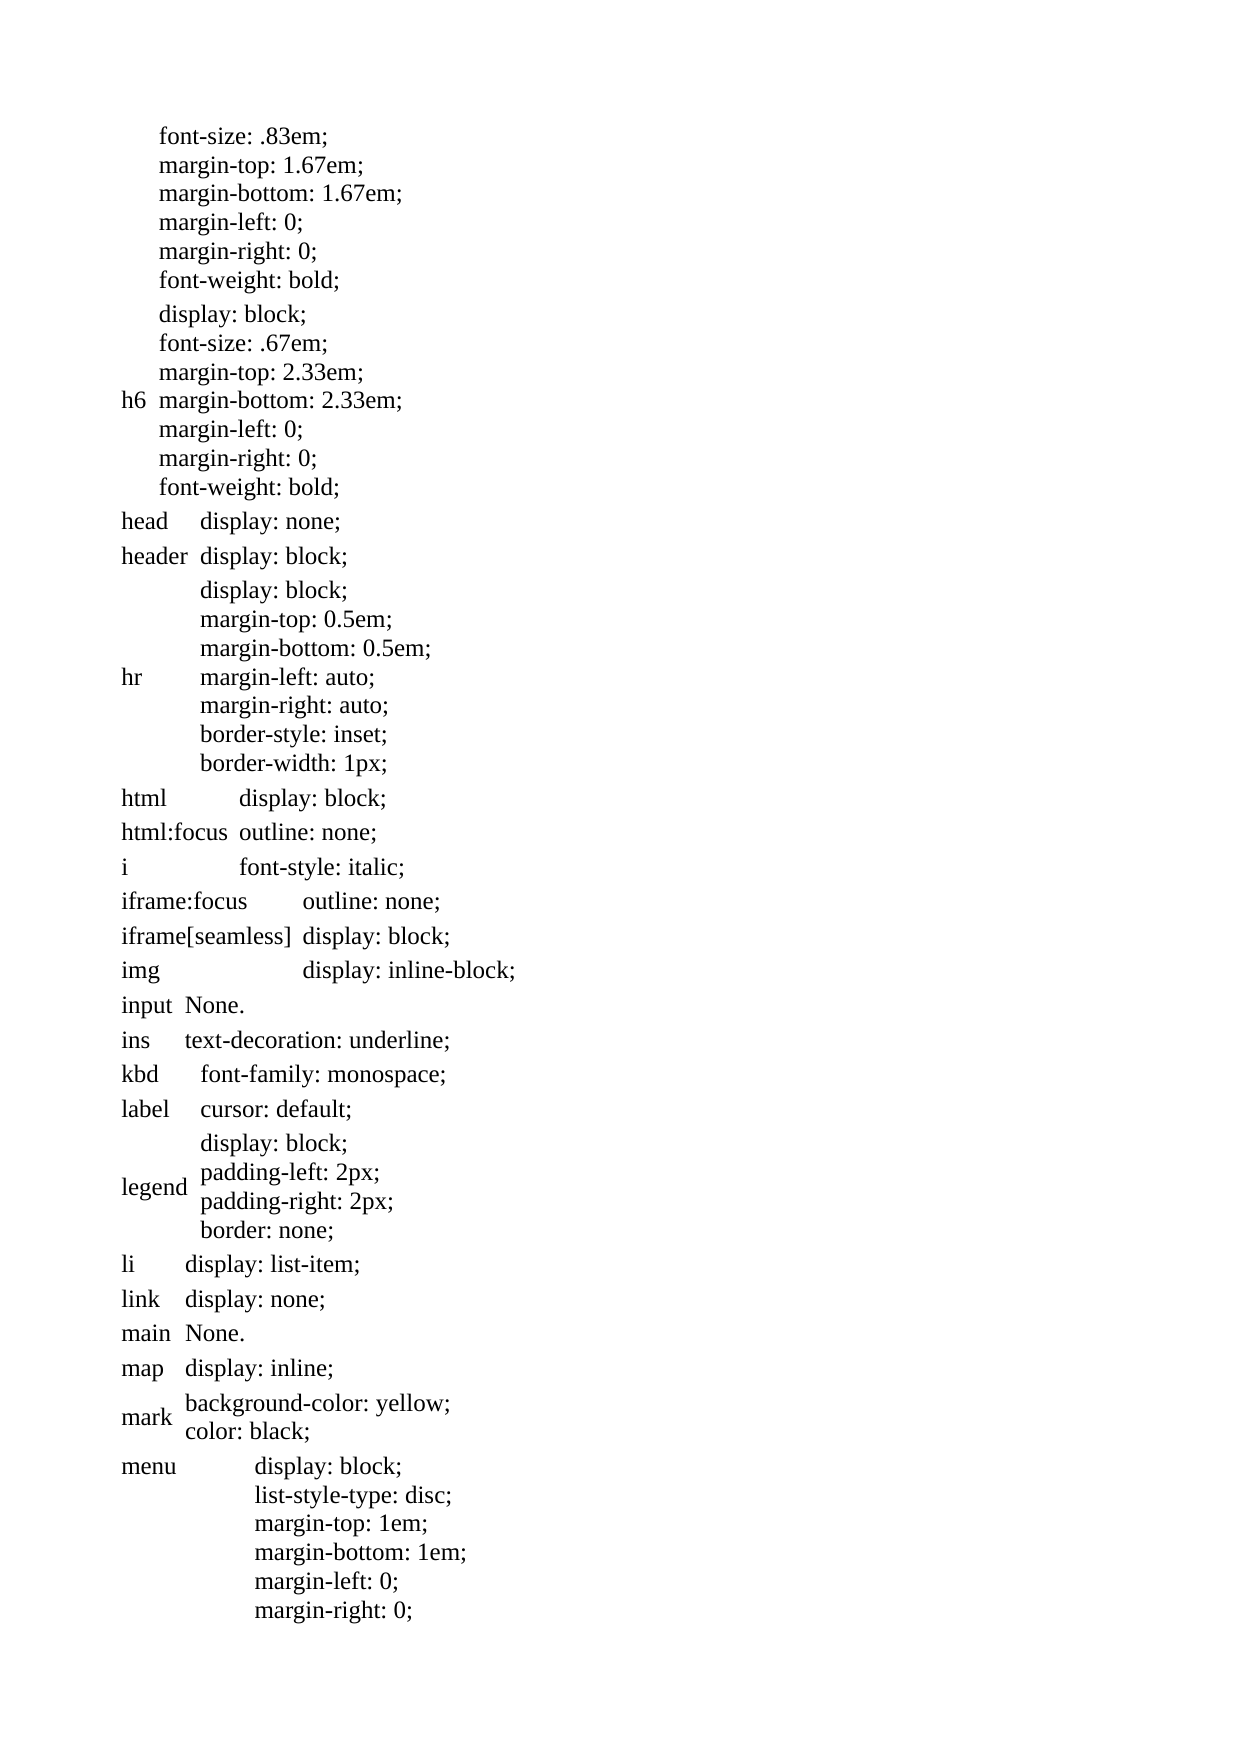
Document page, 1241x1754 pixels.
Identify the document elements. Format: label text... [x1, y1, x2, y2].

table_cell [408, 118, 424, 296]
table_header [411, 780, 427, 814]
table_header font-family: monospace; [197, 1056, 453, 1091]
table_cell [457, 1316, 473, 1350]
table_header head [118, 504, 197, 538]
table_cell [118, 118, 156, 296]
table_header display: block; [236, 780, 411, 814]
table_header [497, 1448, 513, 1626]
table_cell [457, 1350, 473, 1385]
table_cell map [118, 1350, 182, 1385]
table_header [522, 884, 538, 918]
table_cell ins [118, 1022, 182, 1056]
table_cell [437, 573, 453, 780]
table_header iframe:focus [118, 884, 299, 918]
table_cell iframe[seamless] [118, 918, 299, 953]
table_cell display: block; font-size: .67em; margin-top: 2.33em; margin-bottom: 2.33em; margin-left: 0; margin-right: 0; font-weight: bold; [156, 296, 408, 503]
table_cell i [118, 849, 236, 883]
table_header kbd [118, 1056, 197, 1091]
table_header [437, 504, 453, 538]
table_cell outline: none; [236, 814, 411, 849]
table_cell label [118, 1091, 197, 1126]
table_header html [118, 780, 236, 814]
table_cell mark [118, 1385, 182, 1448]
table_cell display: inline-block; [300, 953, 522, 987]
table_header menu [118, 1448, 251, 1626]
table_header input [118, 987, 182, 1022]
table_cell [453, 1126, 469, 1246]
table_cell link [118, 1281, 182, 1316]
table_cell [457, 1385, 473, 1448]
table_cell background-color: yellow; color: black; [182, 1385, 457, 1448]
table_cell [522, 918, 538, 953]
table_cell [437, 538, 453, 573]
table_cell [457, 1022, 473, 1056]
table_cell [522, 953, 538, 987]
table_cell [453, 1091, 469, 1126]
table_header display: list-item; [182, 1246, 457, 1281]
table_cell hr [118, 573, 197, 780]
table_header [457, 1246, 473, 1281]
table_cell [411, 849, 427, 883]
table_cell display: block; [197, 538, 437, 573]
table_cell h6 [118, 296, 156, 503]
table_header None. [182, 987, 457, 1022]
table_header outline: none; [300, 884, 522, 918]
table_cell display: inline; [182, 1350, 457, 1385]
table_cell img [118, 953, 299, 987]
table_cell html:focus [118, 814, 236, 849]
table_cell [408, 296, 424, 503]
table_cell header [118, 538, 197, 573]
table_cell text-decoration: underline; [182, 1022, 457, 1056]
table_header [457, 987, 473, 1022]
table_cell None. [182, 1316, 457, 1350]
table_cell main [118, 1316, 182, 1350]
table_cell display: block; [300, 918, 522, 953]
table_header li [118, 1246, 182, 1281]
table_cell cursor: default; [197, 1091, 453, 1126]
table_cell display: block; margin-top: 0.5em; margin-bottom: 0.5em; margin-left: auto; margin-right: auto; border-style: inset; border-width: 1px; [197, 573, 437, 780]
table_cell display: none; [182, 1281, 457, 1316]
table_header display: block; list-style-type: disc; margin-top: 1em; margin-bottom: 1em; margin-left: 0; margin-right: 0; [251, 1448, 497, 1626]
table_cell [411, 814, 427, 849]
table_cell legend [118, 1126, 197, 1246]
table_header [453, 1056, 469, 1091]
table_cell font-size: .83em; margin-top: 1.67em; margin-bottom: 1.67em; margin-left: 0; margin-right: 0; font-weight: bold; [156, 118, 408, 296]
table_cell [457, 1281, 473, 1316]
table_cell font-style: italic; [236, 849, 411, 883]
table_cell display: block; padding-left: 2px; padding-right: 2px; border: none; [197, 1126, 453, 1246]
table_header display: none; [197, 504, 437, 538]
